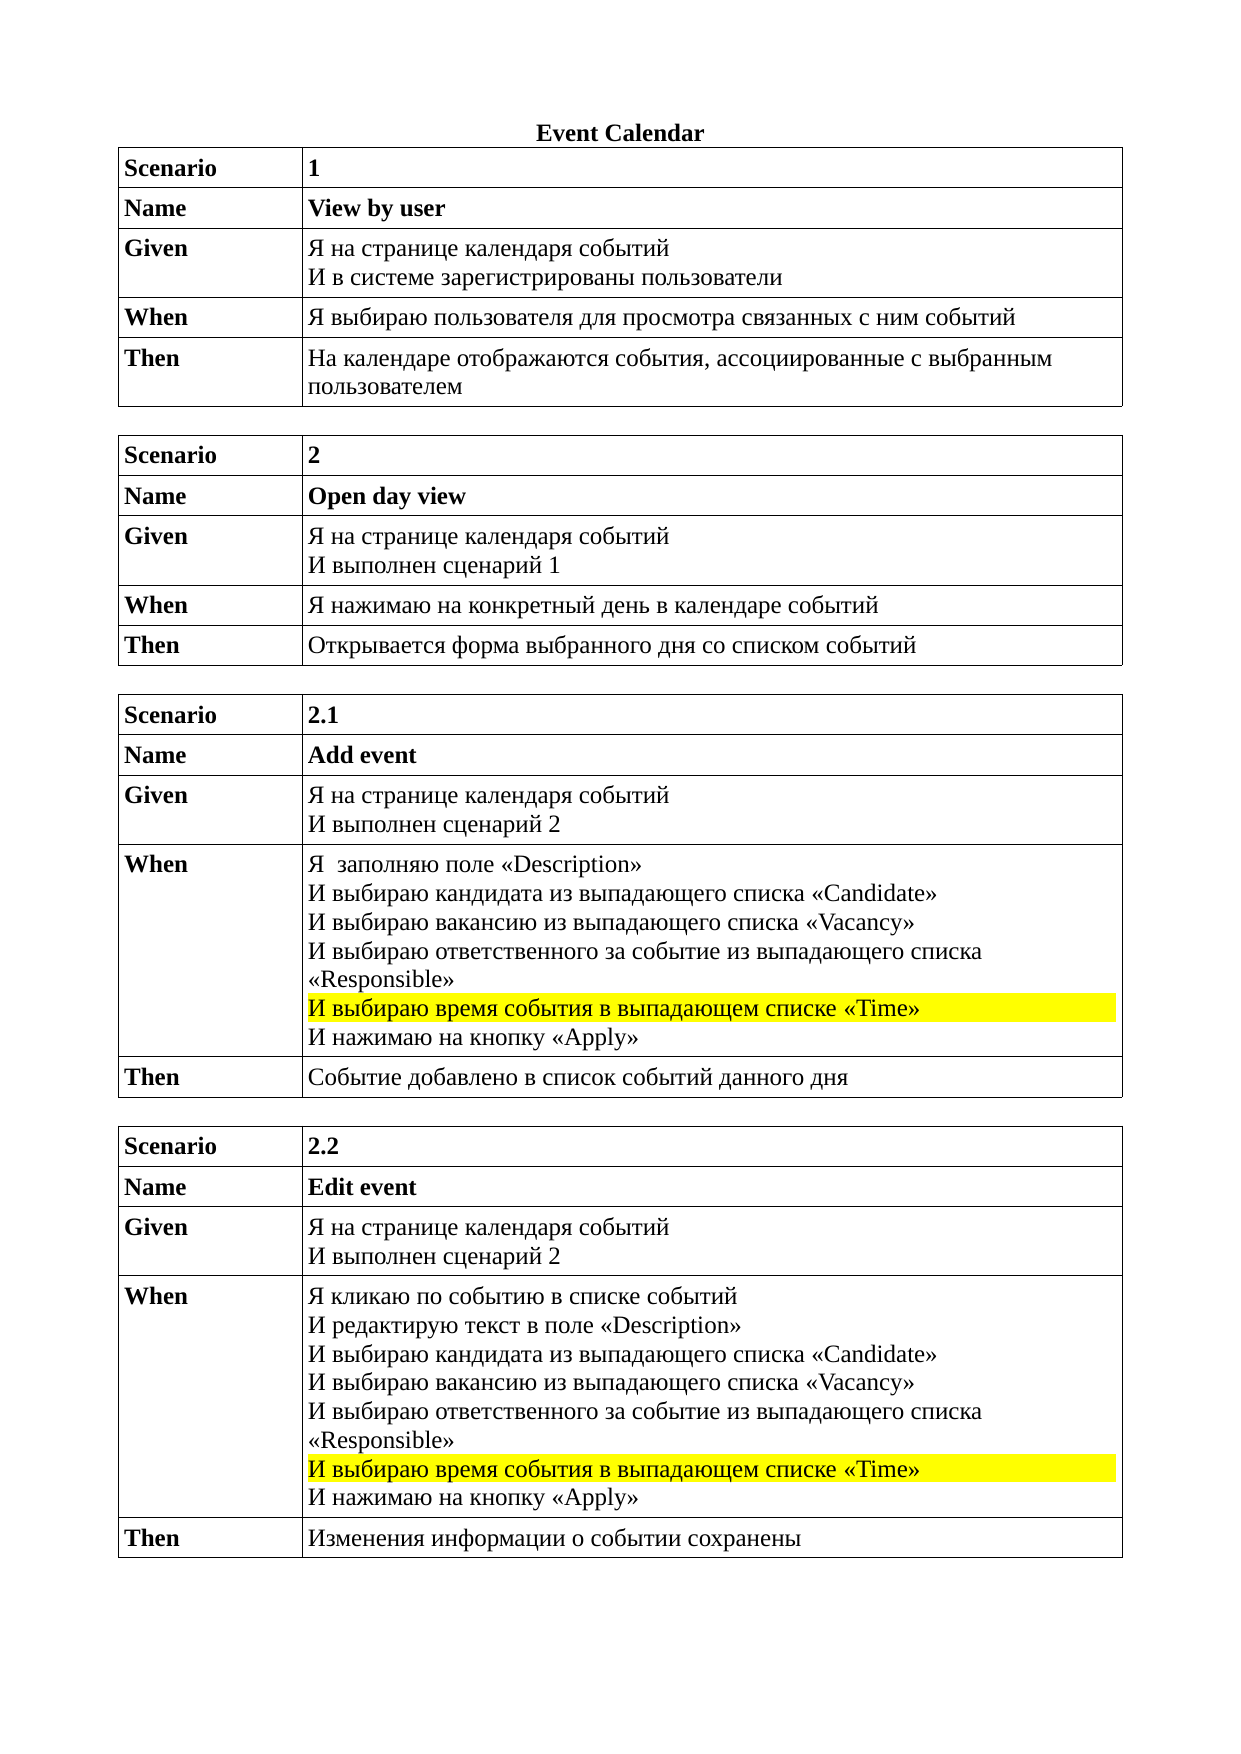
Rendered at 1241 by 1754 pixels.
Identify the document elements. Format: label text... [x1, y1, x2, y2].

text Event Calendar [118, 118, 1122, 147]
table_cell Then [119, 626, 302, 665]
table_cell На календаре отображаются события, ассоциированные с выбранным пользователем [303, 338, 1122, 406]
table_cell Изменения информации о событии сохранены [303, 1518, 1122, 1557]
table_cell Событие добавлено в список событий данного дня [303, 1057, 1122, 1097]
table_cell Then [119, 1518, 302, 1557]
table_header 2.2 [303, 1127, 1122, 1166]
table_cell Я кликаю по событию в списке событий И редактирую текст в поле «Description» И выбираю кандидата из выпадающего списка «Candidate» И выбираю вакансию из выпадающего списка «Vacancy» И выбираю ответственного за событие из выпадающего списка «Responsible» И выбираю время события в выпадающем списке «Time» И нажимаю на кнопку «Apply» [303, 1276, 1122, 1517]
table_header 2.1 [303, 695, 1122, 734]
table_header Scenario [119, 436, 302, 475]
table_cell Open day view [303, 476, 1122, 515]
table_cell When [119, 586, 302, 625]
table_cell Given [119, 1207, 302, 1275]
table_cell Я выбираю пользователя для просмотра связанных с ним событий [303, 298, 1122, 337]
table_cell When [119, 298, 302, 337]
table_header 2 [303, 436, 1122, 475]
table_cell Я нажимаю на конкретный день в календаре событий [303, 586, 1122, 625]
table_cell Name [119, 476, 302, 515]
table_cell Открывается форма выбранного дня со списком событий [303, 626, 1122, 665]
table_cell Given [119, 516, 302, 584]
table_cell When [119, 845, 302, 1056]
table_cell Name [119, 1167, 302, 1206]
table_cell Я на странице календаря событий И выполнен сценарий 2 [303, 1207, 1122, 1275]
table_cell Then [119, 1057, 302, 1097]
table_header Scenario [119, 1127, 302, 1166]
table_cell Edit event [303, 1167, 1122, 1206]
table_cell Given [119, 776, 302, 844]
table_cell Я на странице календаря событий И в системе зарегистрированы пользователи [303, 229, 1122, 297]
table_cell Я на странице календаря событий И выполнен сценарий 1 [303, 516, 1122, 584]
table_cell Name [119, 735, 302, 774]
table_header Scenario [119, 148, 302, 187]
table_header Scenario [119, 695, 302, 734]
table_cell Add event [303, 735, 1122, 774]
table_cell When [119, 1276, 302, 1517]
table_cell View by user [303, 188, 1122, 227]
table_header 1 [303, 148, 1122, 187]
table_cell Я заполняю поле «Description» И выбираю кандидата из выпадающего списка «Candidate» И выбираю вакансию из выпадающего списка «Vacancy» И выбираю ответственного за событие из выпадающего списка «Responsible» И выбираю время события в выпадающем списке «Time» И нажимаю на кнопку «Apply» [303, 845, 1122, 1056]
table_cell Then [119, 338, 302, 406]
table_cell Name [119, 188, 302, 227]
table_cell Я на странице календаря событий И выполнен сценарий 2 [303, 776, 1122, 844]
table_cell Given [119, 229, 302, 297]
